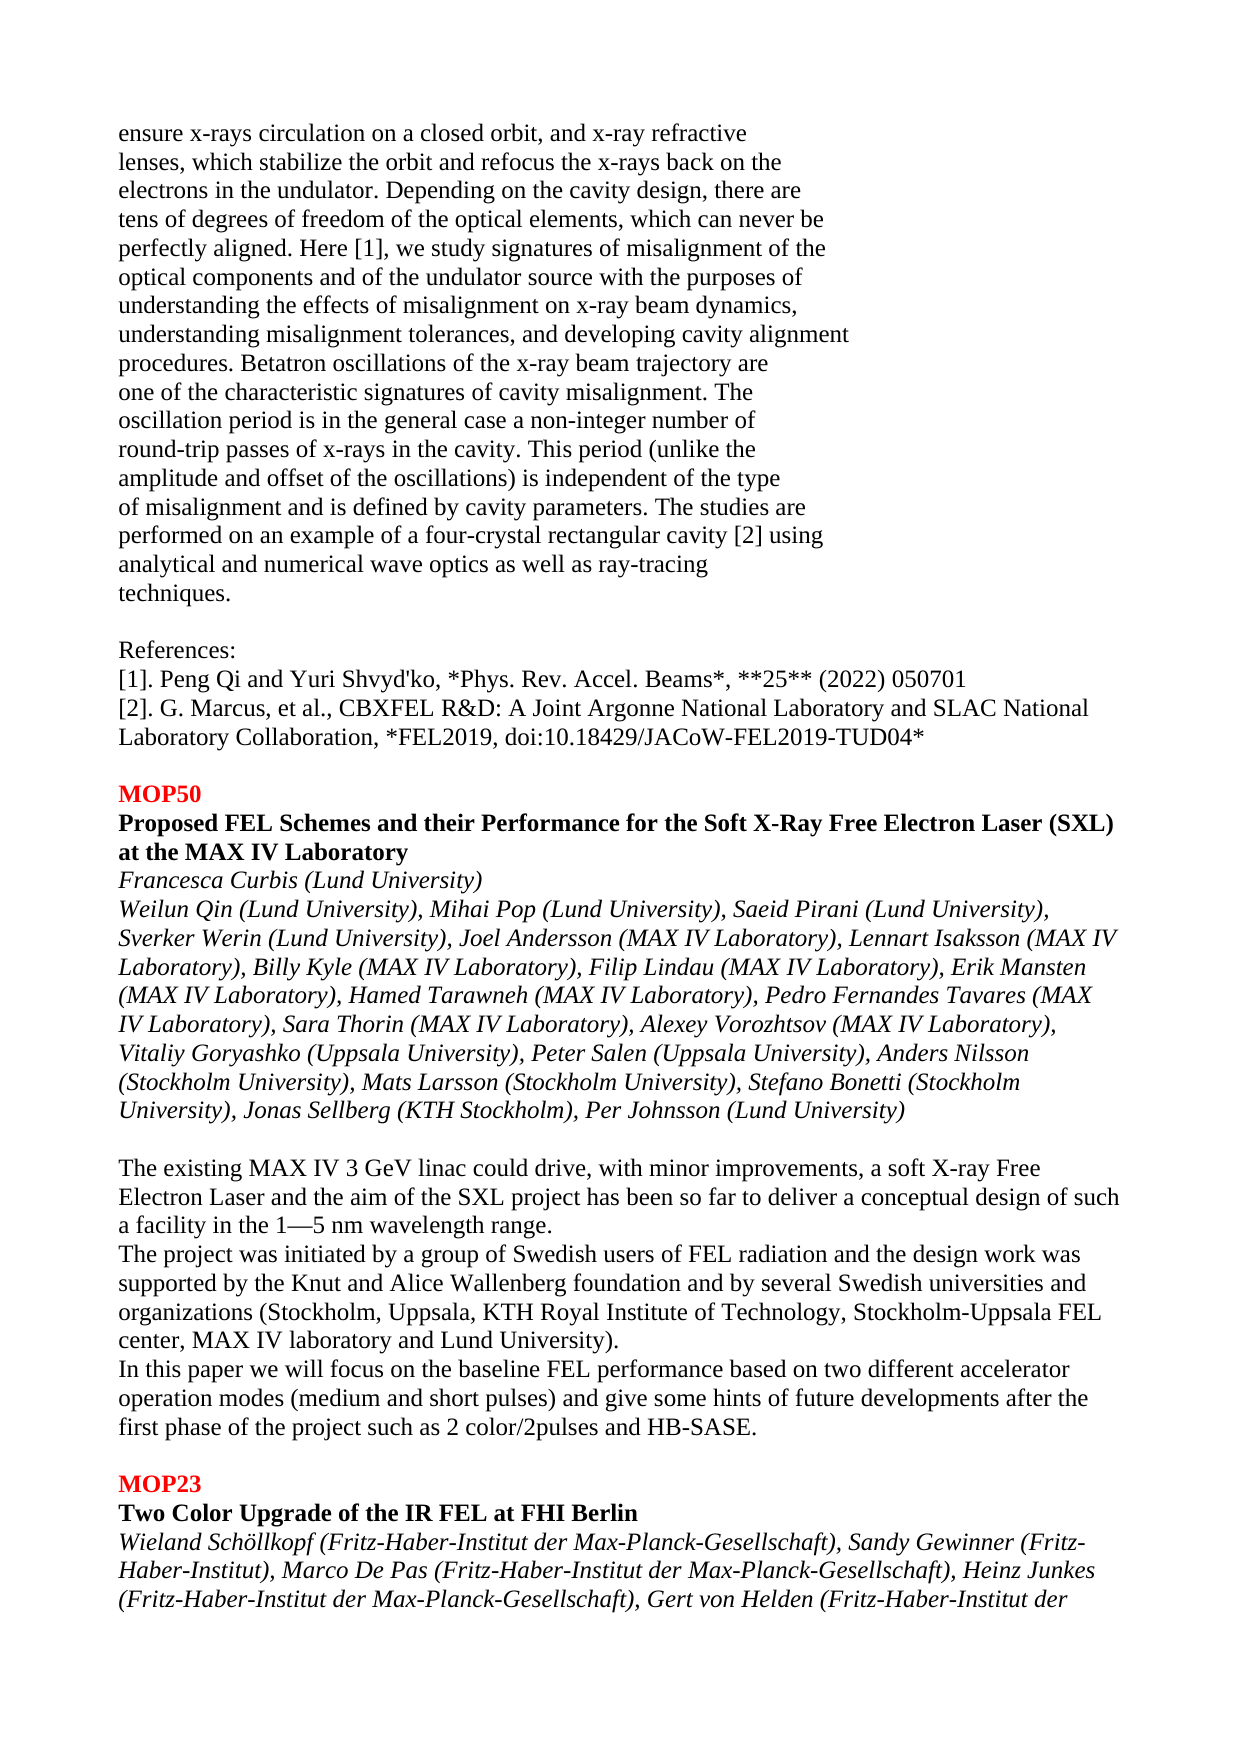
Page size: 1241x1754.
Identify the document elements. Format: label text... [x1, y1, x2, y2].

subtitle Proposed FEL Schemes and their Performance for the Soft X-Ray Free Electron Laser (SXL) at the MAX IV Laboratory [118, 808, 1122, 866]
text The existing MAX IV 3 GeV linac could drive, with minor improvements, a soft X-ray Free Electron Laser and the aim of the SXL project has been so far to deliver a conceptual design of such a facility in the 1—5 nm wavelength range. [118, 1153, 1122, 1239]
text understanding misalignment tolerances, and developing cavity alignment [118, 319, 1122, 348]
text analytical and numerical wave optics as well as ray-tracing [118, 549, 1122, 578]
text performed on an example of a four-crystal rectangular cavity [2] using [118, 521, 1122, 549]
text of misalignment and is defined by cavity parameters. The studies are [118, 492, 1122, 521]
text electrons in the undulator. Depending on the cavity design, there are [118, 176, 1122, 204]
subtitle MOP50 [118, 779, 1122, 808]
text [2]. G. Marcus, et al., CBXFEL R&D: A Joint Argonne National Laboratory and SLAC National Laboratory Collaboration, *FEL2019, doi:10.18429/JACoW-FEL2019-TUD04* [118, 693, 1122, 751]
subtitle Weilun Qin (Lund University), Mihai Pop (Lund University), Saeid Pirani (Lund University), Sverker Werin (Lund University), Joel Andersson (MAX IV Laboratory), Lennart Isaksson (MAX IV Laboratory), Billy Kyle (MAX IV Laboratory), Filip Lindau (MAX IV Laboratory), Erik Mansten (MAX IV Laboratory), Hamed Tarawneh (MAX IV Laboratory), Pedro Fernandes Tavares (MAX IV Laboratory), Sara Thorin (MAX IV Laboratory), Alexey Vorozhtsov (MAX IV Laboratory), Vitaliy Goryashko (Uppsala University), Peter Salen (Uppsala University), Anders Nilsson (Stockholm University), Mats Larsson (Stockholm University), Stefano Bonetti (Stockholm University), Jonas Sellberg (KTH Stockholm), Per Johnsson (Lund University) [118, 894, 1122, 1124]
text optical components and of the undulator source with the purposes of [118, 262, 1122, 291]
text The project was initiated by a group of Swedish users of FEL radiation and the design work was supported by the Knut and Alice Wallenberg foundation and by several Swedish universities and organizations (Stockholm, Uppsala, KTH Royal Institute of Technology, Stockholm-Uppsala FEL center, MAX IV laboratory and Lund University). [118, 1239, 1122, 1354]
subtitle MOP23 [118, 1469, 1122, 1498]
subtitle Two Color Upgrade of the IR FEL at FHI Berlin [118, 1498, 1122, 1527]
subtitle Wieland Schöllkopf (Fritz-Haber-Institut der Max-Planck-Gesellschaft), Sandy Gewinner (Fritz-Haber-Institut), Marco De Pas (Fritz-Haber-Institut der Max-Planck-Gesellschaft), Heinz Junkes (Fritz-Haber-Institut der Max-Planck-Gesellschaft), Gert von Helden (Fritz-Haber-Institut der [118, 1527, 1122, 1613]
text round-trip passes of x-rays in the cavity. This period (unlike the [118, 434, 1122, 463]
text tens of degrees of freedom of the optical elements, which can never be [118, 204, 1122, 233]
text one of the characteristic signatures of cavity misalignment. The [118, 377, 1122, 406]
text In this paper we will focus on the baseline FEL performance based on two different accelerator operation modes (medium and short pulses) and give some hints of future developments after the first phase of the project such as 2 color/2pulses and HB-SASE. [118, 1354, 1122, 1441]
text ensure x-rays circulation on a closed orbit, and x-ray refractive [118, 118, 1122, 147]
text procedures. Betatron oscillations of the x-ray beam trajectory are [118, 348, 1122, 377]
text techniques. [118, 578, 1122, 607]
text References: [118, 636, 1122, 664]
text oscillation period is in the general case a non-integer number of [118, 406, 1122, 434]
text lenses, which stabilize the orbit and refocus the x-rays back on the [118, 147, 1122, 176]
text amplitude and offset of the oscillations) is independent of the type [118, 463, 1122, 492]
subtitle Francesca Curbis (Lund University) [118, 866, 1122, 894]
text [1]. Peng Qi and Yuri Shvyd'ko, *Phys. Rev. Accel. Beams*, **25** (2022) 050701 [118, 664, 1122, 693]
text perfectly aligned. Here [1], we study signatures of misalignment of the [118, 233, 1122, 262]
text understanding the effects of misalignment on x-ray beam dynamics, [118, 291, 1122, 319]
